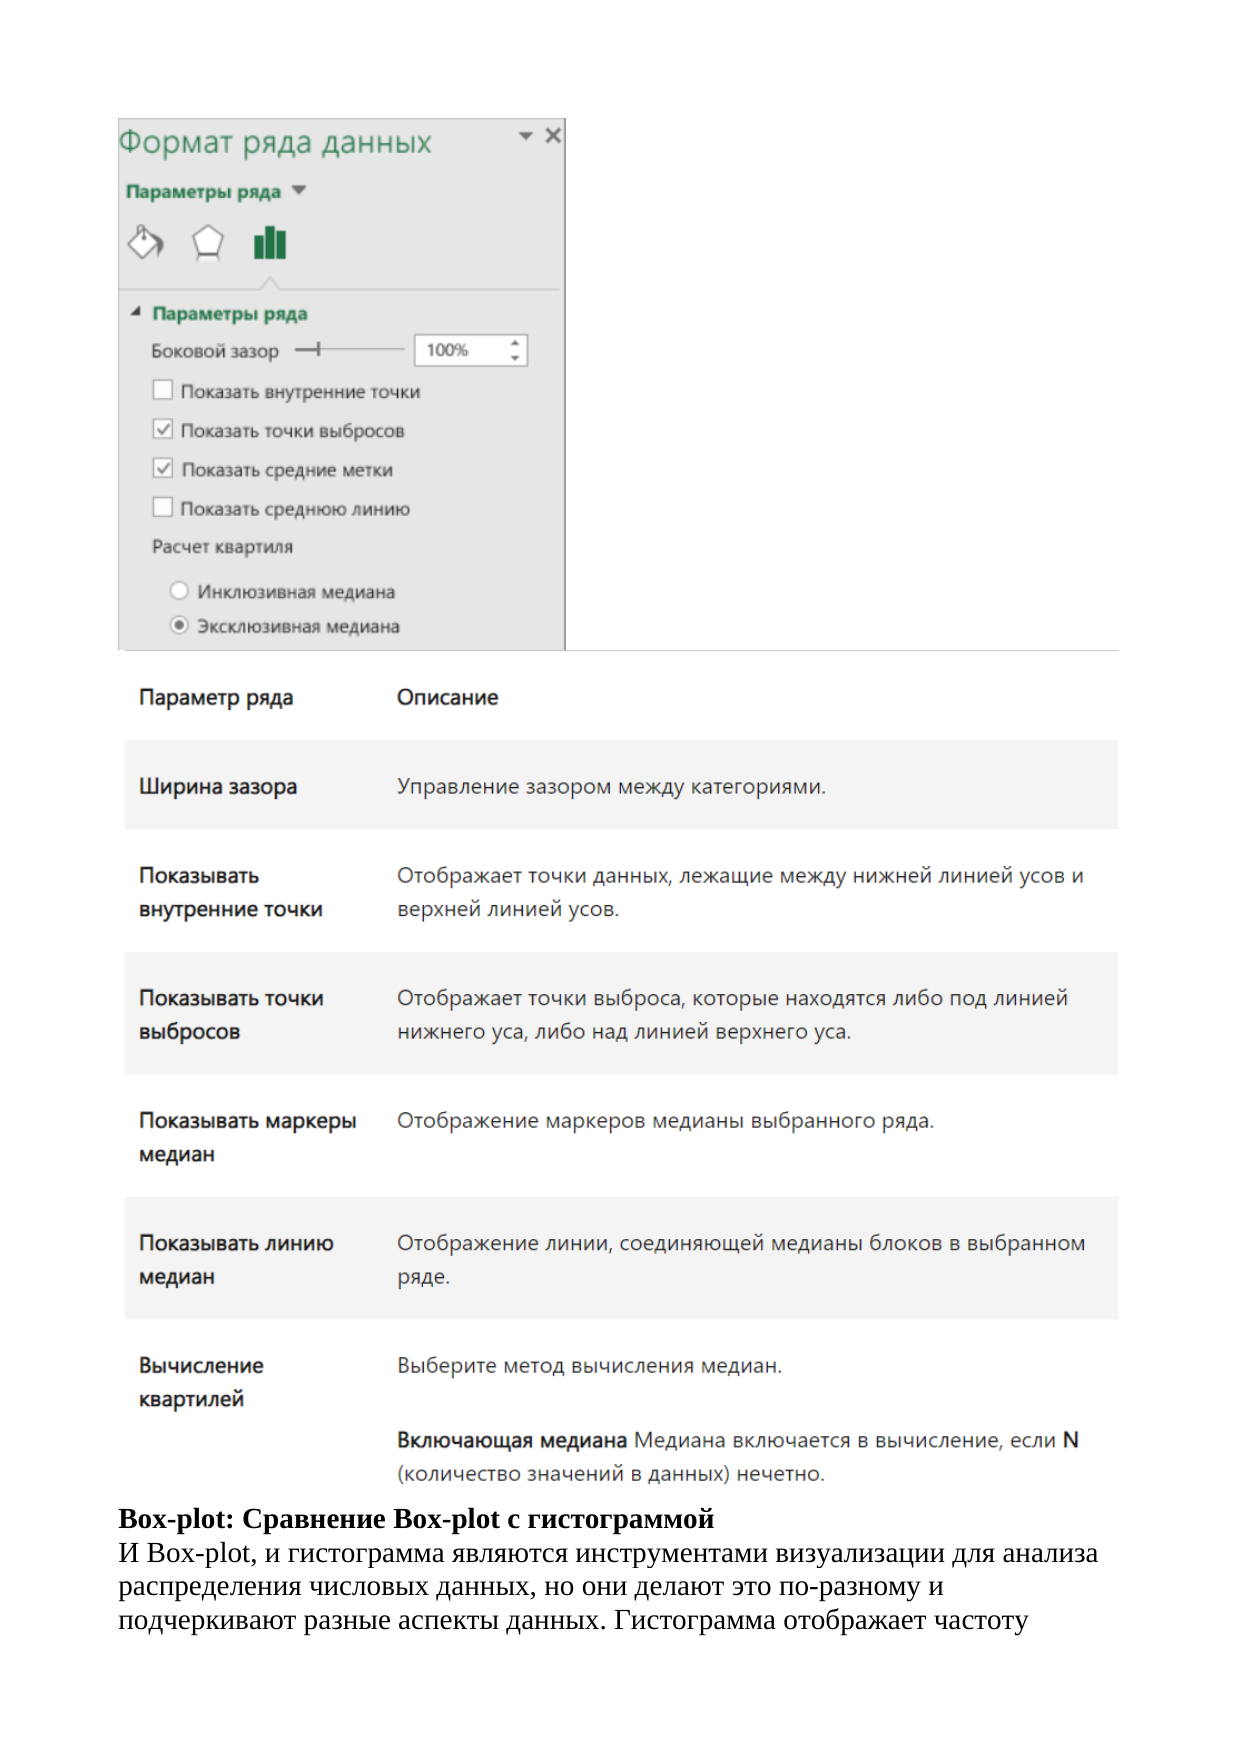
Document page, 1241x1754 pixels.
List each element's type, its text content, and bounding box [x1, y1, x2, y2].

text И Box-plot, и гистограмма являются инструментами визуализации для анализа распределения числовых данных, но они делают это по-разному и подчеркивают разные аспекты данных. Гистограмма отображает частоту [118, 1535, 1122, 1635]
text Box-plot: Сравнение Box-plot с гистограммой [118, 1502, 1122, 1535]
